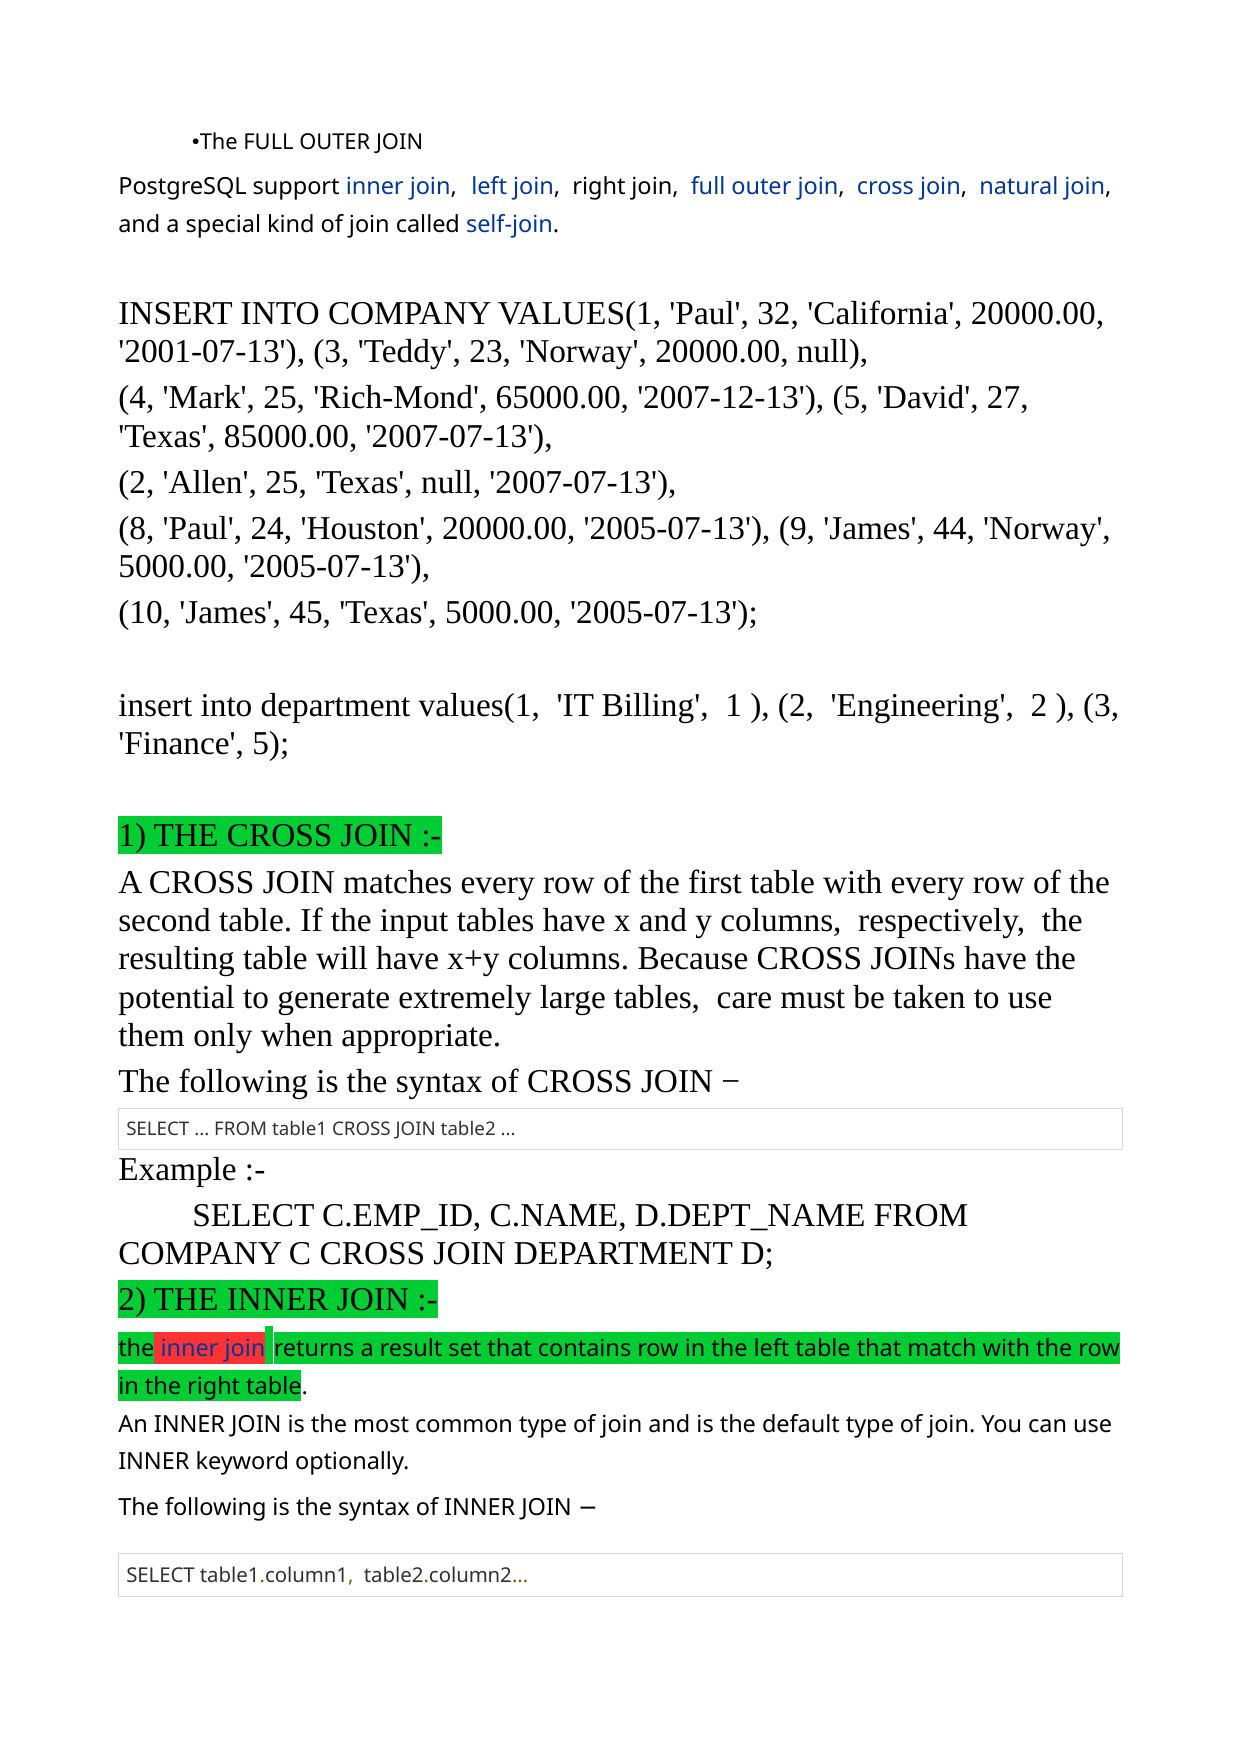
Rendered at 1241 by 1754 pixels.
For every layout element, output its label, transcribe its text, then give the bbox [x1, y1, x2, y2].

text INSERT INTO COMPANY VALUES(1, 'Paul', 32, 'California', 20000.00, '2001-07-13'), (3, 'Teddy', 23, 'Norway', 20000.00, null), [118, 293, 1122, 370]
text Example :- [118, 1150, 1122, 1187]
text SELECT ... FROM table1 CROSS JOIN table2 ... [119, 1109, 1122, 1149]
text insert into department values(1, 'IT Billing', 1 ), (2, 'Engineering', 2 ), (3, 'Finance', 5); [118, 685, 1122, 762]
text (10, 'James', 45, 'Texas', 5000.00, '2005-07-13'); [118, 593, 1122, 631]
text The following is the syntax of CROSS JOIN − [118, 1061, 1122, 1100]
text 1) THE CROSS JOIN :- [118, 816, 1122, 854]
text SELECT table1.column1, table2.column2... [119, 1554, 1122, 1596]
text A CROSS JOIN matches every row of the first table with every row of the second table. If the input tables have x and y columns, respectively, the resulting table will have x+y columns. Because CROSS JOINs have the potential to generate extremely large tables, care must be taken to use them only when appropriate. [118, 862, 1122, 1053]
text PostgreSQL support inner join, left join, right join, full outer join, cross join, natural join, and a special kind of join called self-join. [118, 163, 1122, 239]
text (4, 'Mark', 25, 'Rich-Mond', 65000.00, '2007-12-13'), (5, 'David', 27, 'Texas', 85000.00, '2007-07-13'), [118, 378, 1122, 454]
text The following is the syntax of INNER JOIN − [118, 1484, 1122, 1522]
text SELECT C.EMP_ID, C.NAME, D.DEPT_NAME FROM COMPANY C CROSS JOIN DEPARTMENT D; [118, 1195, 1122, 1272]
text 2) THE INNER JOIN :- [118, 1279, 1122, 1318]
list The FULL OUTER JOIN [118, 118, 1122, 156]
text (8, 'Paul', 24, 'Houston', 20000.00, '2005-07-13'), (9, 'James', 44, 'Norway', 5000.00, '2005-07-13'), [118, 508, 1122, 585]
text (2, 'Allen', 25, 'Texas', null, '2007-07-13'), [118, 462, 1122, 501]
text the inner join returns a result set that contains row in the left table that match with the row in the right table. An INNER JOIN is the most common type of join and is the default type of join. You can use INNER keyword optionally. [118, 1326, 1122, 1476]
